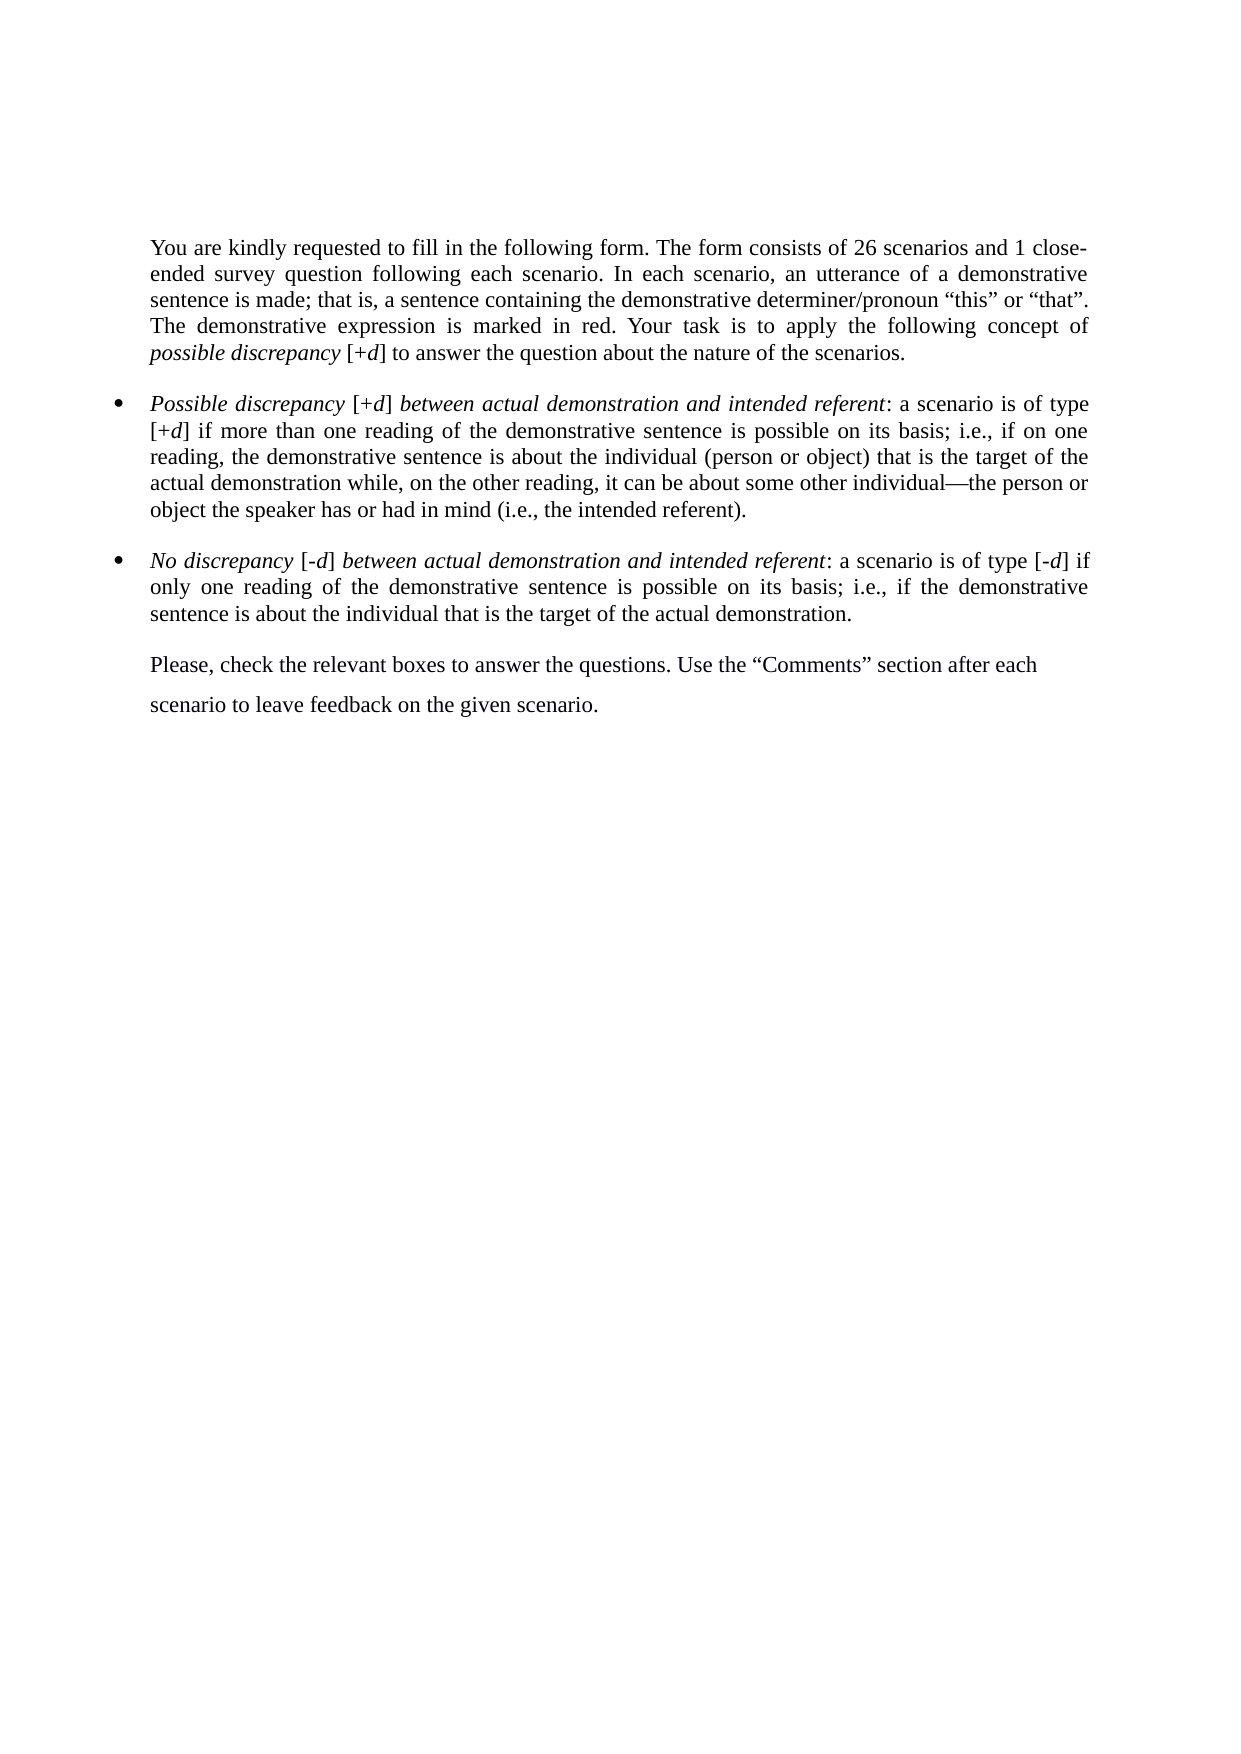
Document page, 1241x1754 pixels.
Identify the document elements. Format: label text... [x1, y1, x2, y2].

list No discrepancy [-d] between actual demonstration and intended referent: a scenario is of type [-d] if only one reading of the demonstrative sentence is possible on its basis; i.e., if the demonstrative sentence is about the individual that is the target of the actual demonstration. [114, 547, 1090, 626]
text You are kindly requested to fill in the following form. The form consists of 26 scenarios and 1 close-ended survey question following each scenario. In each scenario, an utterance of a demonstrative sentence is made; that is, a sentence containing the demonstrative determiner/pronoun “this” or “that”. The demonstrative expression is marked in red. Your task is to apply the following concept of possible discrepancy [+d] to answer the question about the nature of the scenarios. [150, 233, 1090, 365]
text Please, check the relevant boxes to answer the questions. Use the “Comments” section after each scenario to leave feedback on the given scenario. [150, 651, 1090, 717]
list Possible discrepancy [+d] between actual demonstration and intended referent: a scenario is of type [+d] if more than one reading of the demonstrative sentence is possible on its basis; i.e., if on one reading, the demonstrative sentence is about the individual (person or object) that is the target of the actual demonstration while, on the other reading, it can be about some other individual—the person or object the speaker has or had in mind (i.e., the intended referent). [114, 390, 1090, 522]
